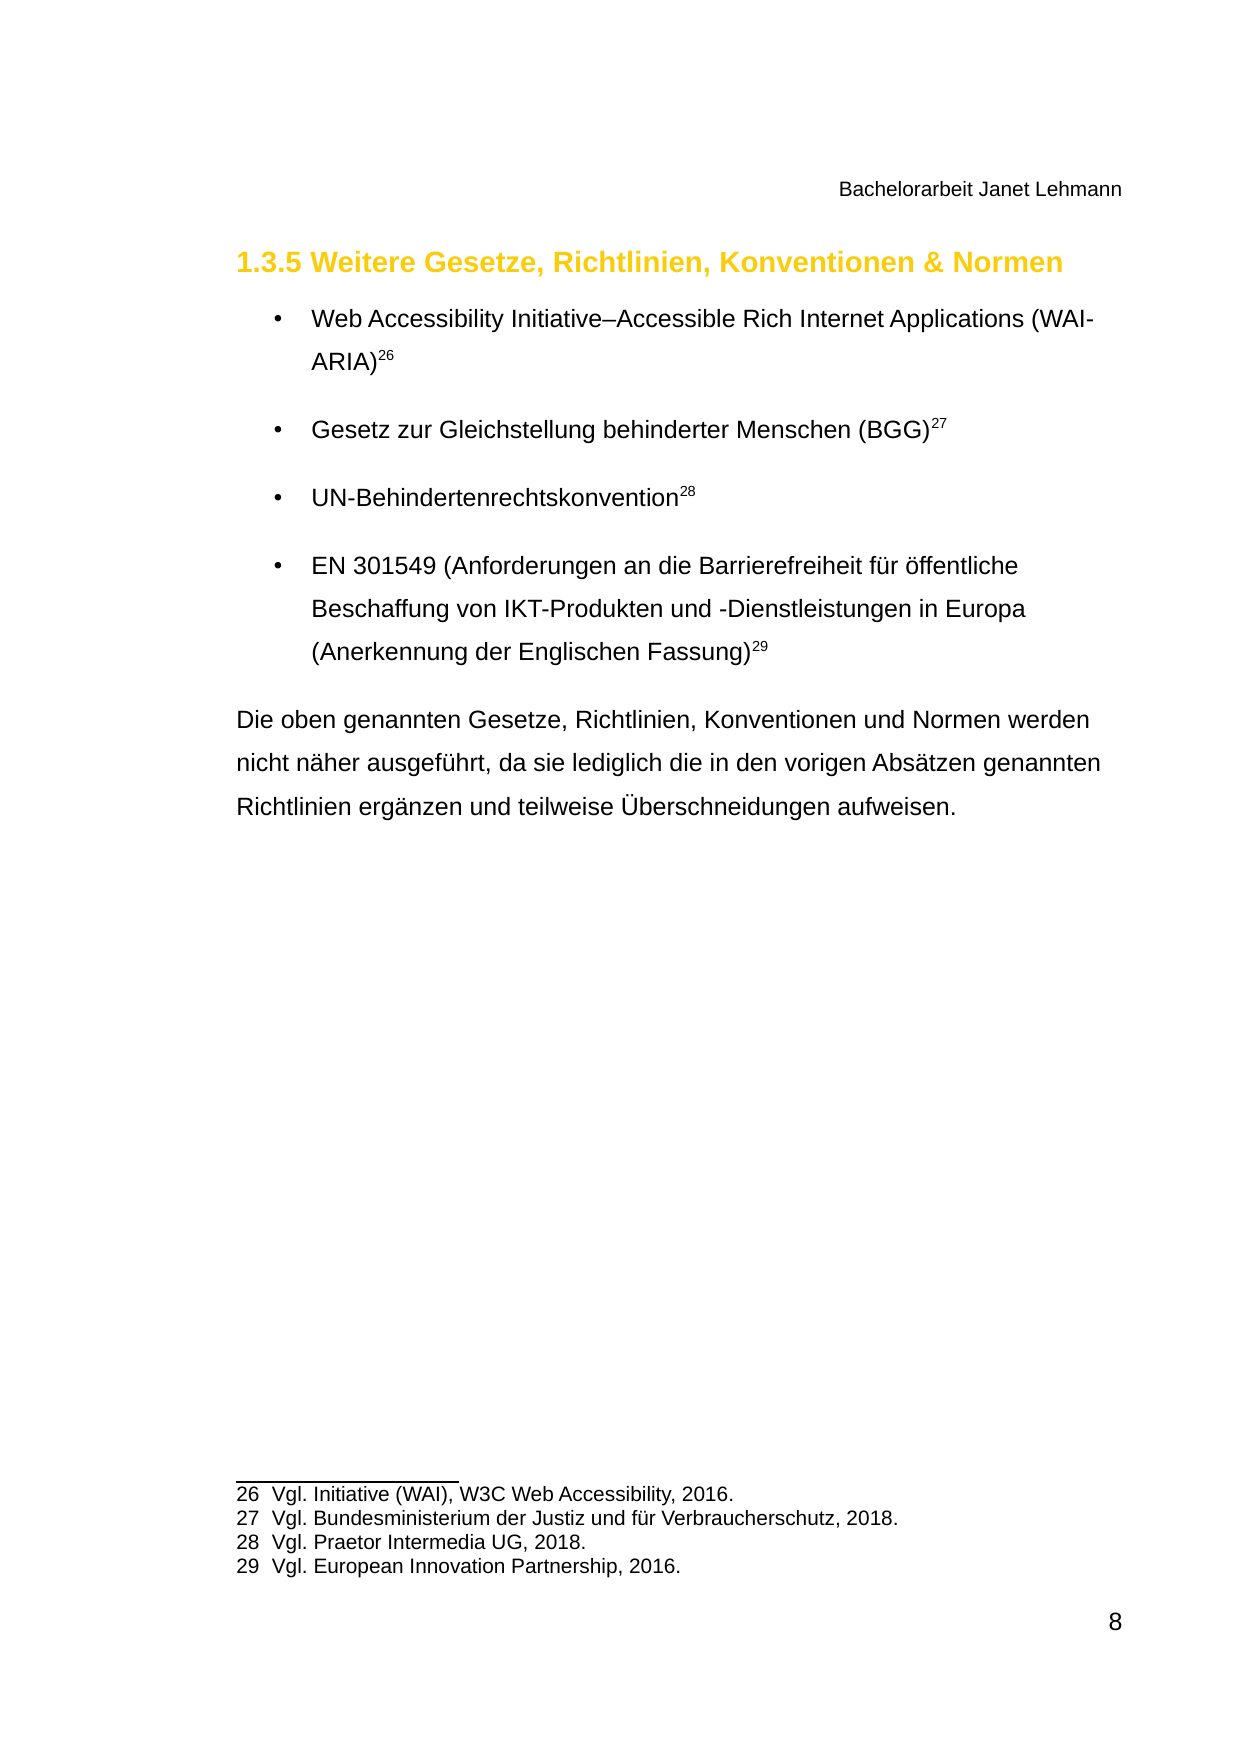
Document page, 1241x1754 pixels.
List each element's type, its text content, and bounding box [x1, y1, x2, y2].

subtitle Weitere Gesetze, Richtlinien, Konventionen & Normen [236, 245, 1122, 279]
list Vgl. Bundesministerium der Justiz und für Verbraucherschutz, 2018. [236, 1506, 1122, 1530]
list Web Accessibility Initiative–Accessible Rich Internet Applications (WAI-ARIA) [274, 304, 1122, 376]
list Vgl. Initiative (WAI), W3C Web Accessibility, 2016. [236, 1482, 1122, 1506]
list EN 301549 (Anforderungen an die Barrierefreiheit für öffentliche Beschaffung von IKT-Produkten und -Dienstleistungen in Europa (Anerkennung der Englischen Fassung) [274, 551, 1122, 666]
list Vgl. European Innovation Partnership, 2016. [236, 1554, 1122, 1578]
list UN-Behindertenrechtskonvention [274, 483, 1122, 512]
list Vgl. Praetor Intermedia UG, 2018. [236, 1530, 1122, 1554]
text Die oben genannten Gesetze, Richtlinien, Konventionen und Normen werden nicht näher ausgeführt, da sie lediglich die in den vorigen Absätzen genannten Richtlinien ergänzen und teilweise Überschneidungen aufweisen. [236, 705, 1122, 820]
list Gesetz zur Gleichstellung behinderter Menschen (BGG) [274, 415, 1122, 444]
